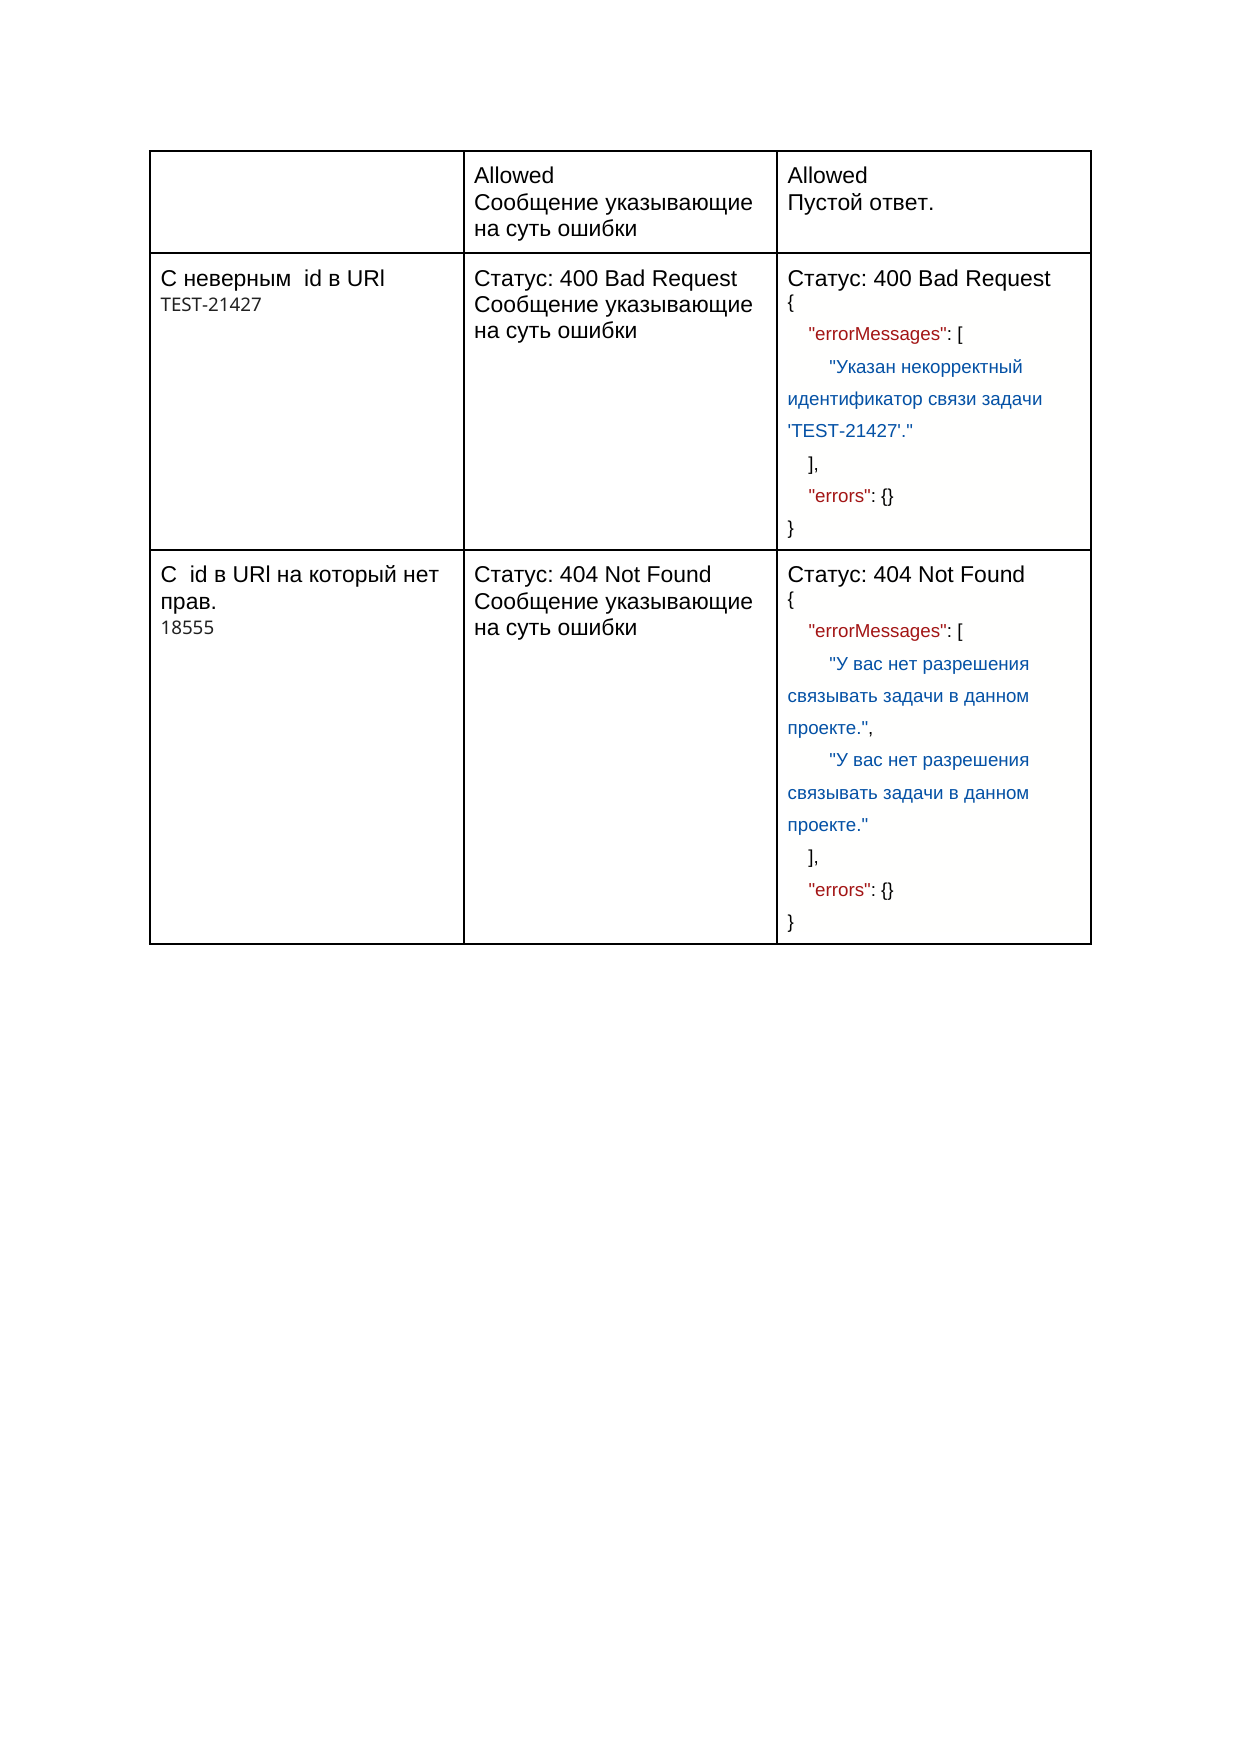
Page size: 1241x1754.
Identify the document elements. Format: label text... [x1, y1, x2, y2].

table_cell Статус: 404 Not Found { "errorMessages": [ "У вас нет разрешения связывать задачи в данном проекте.", "У вас нет разрешения связывать задачи в данном проекте." ], "errors": {} } [778, 551, 1090, 943]
table_cell Статус: 400 Bad Request Сообщение указывающие на суть ошибки [465, 254, 776, 549]
table_cell Статус: 404 Not Found Сообщение указывающие на суть ошибки [465, 551, 776, 943]
table_cell Allowed Сообщение указывающие на суть ошибки [465, 152, 776, 252]
table_cell Allowed Пустой ответ. [778, 152, 1090, 252]
table_cell [151, 152, 463, 252]
table_cell Статус: 400 Bad Request { "errorMessages": [ "Указан некорректный идентификатор связи задачи 'TEST-21427'." ], "errors": {} } [778, 254, 1090, 549]
table_cell С id в URl на который нет прав. 18555 [151, 551, 463, 943]
table_cell С неверным id в URl TEST-21427 [151, 254, 463, 549]
